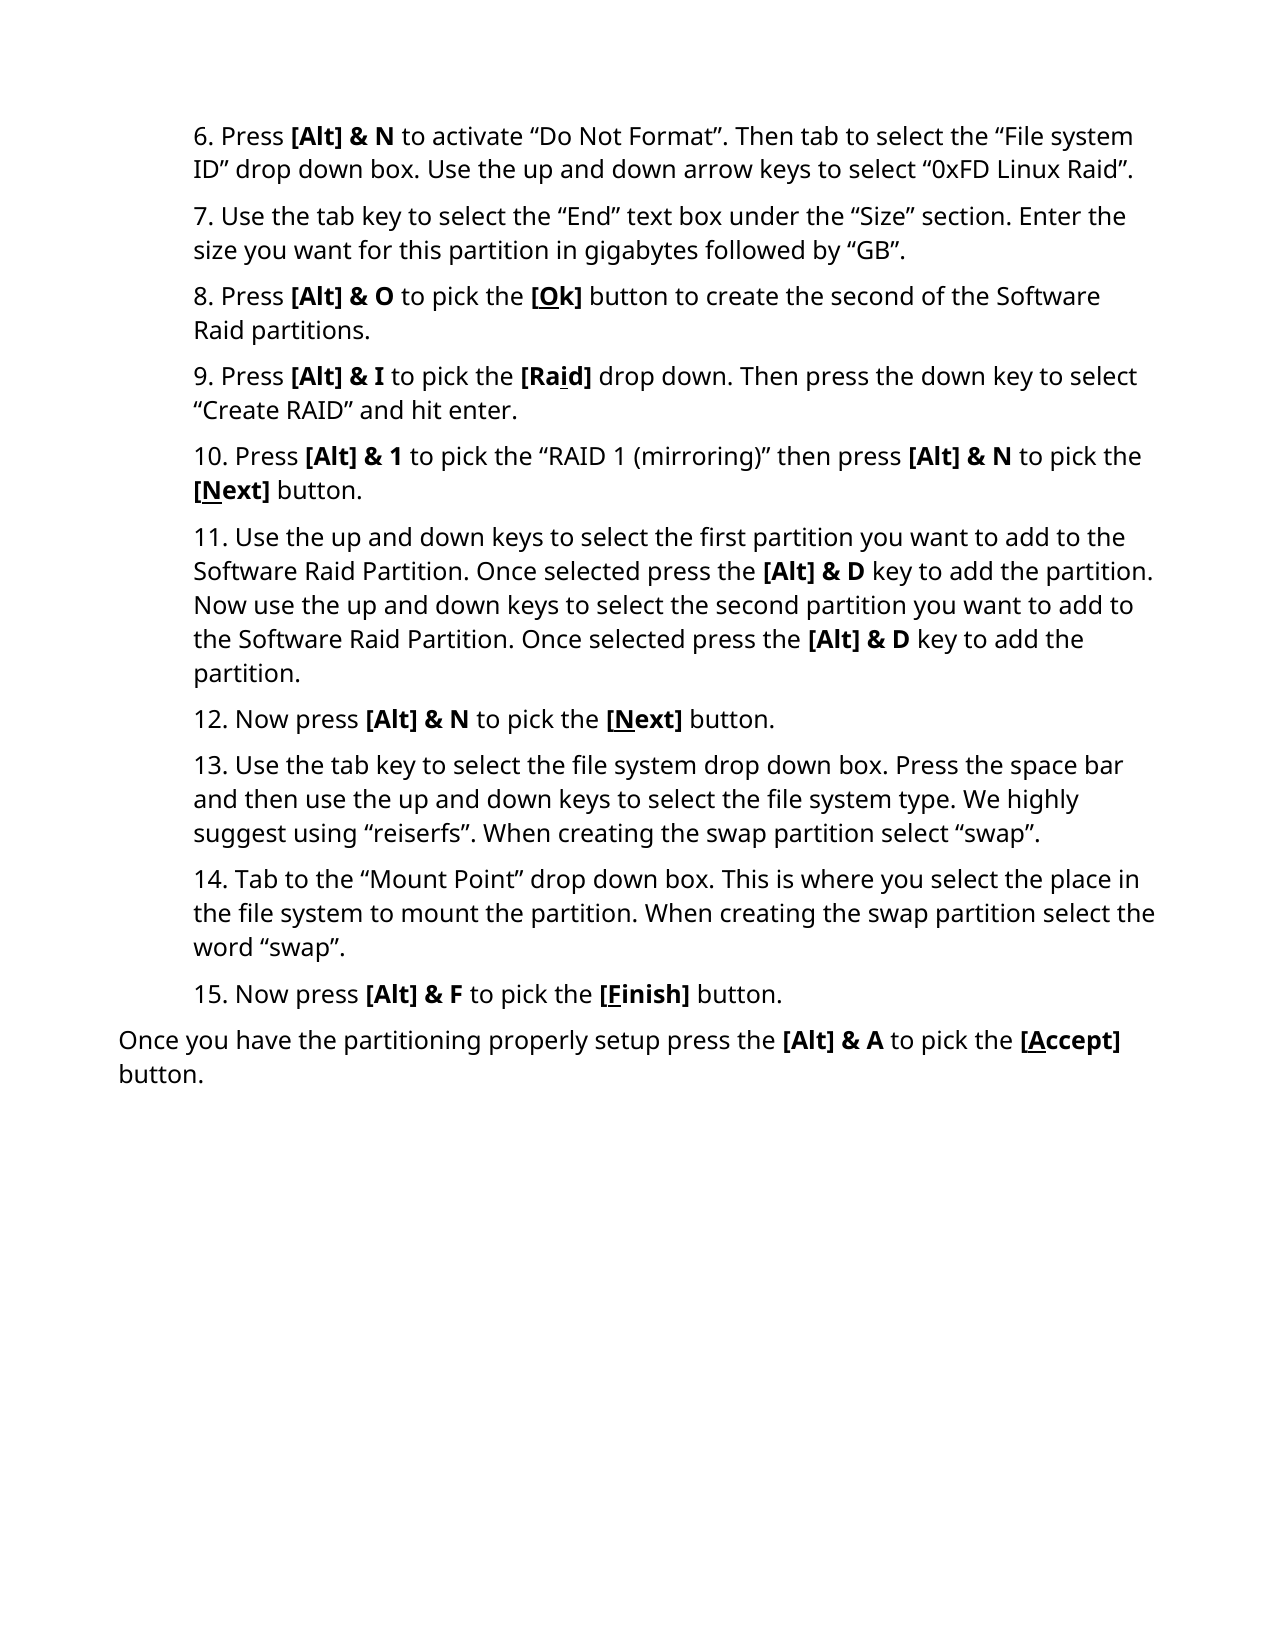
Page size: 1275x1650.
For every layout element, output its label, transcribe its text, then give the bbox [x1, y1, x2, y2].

text 9. Press [Alt] & I to pick the [Raid] drop down. Then press the down key to select “Create RAID” and hit enter. [193, 359, 1157, 427]
text 10. Press [Alt] & 1 to pick the “RAID 1 (mirroring)” then press [Alt] & N to pick the [Next] button. [193, 439, 1157, 507]
text 15. Now press [Alt] & F to pick the [Finish] button. [193, 976, 1157, 1010]
text 6. Press [Alt] & N to activate “Do Not Format”. Then tab to select the “File system ID” drop down box. Use the up and down arrow keys to select “0xFD Linux Raid”. [193, 118, 1157, 186]
text 7. Use the tab key to select the “End” text box under the “Size” section. Enter the size you want for this partition in gigabytes followed by “GB”. [193, 198, 1157, 266]
text 8. Press [Alt] & O to pick the [Ok] button to create the second of the Software Raid partitions. [193, 278, 1157, 347]
text Once you have the partitioning properly setup press the [Alt] & A to pick the [Accept] button. [118, 1022, 1157, 1091]
text 11. Use the up and down keys to select the first partition you want to add to the Software Raid Partition. Once selected press the [Alt] & D key to add the partition. Now use the up and down keys to select the second partition you want to add to the Software Raid Partition. Once selected press the [Alt] & D key to add the partition. [193, 519, 1157, 689]
text 14. Tab to the “Mount Point” drop down box. This is where you select the place in the file system to mount the partition. When creating the swap partition select the word “swap”. [193, 862, 1157, 964]
text 12. Now press [Alt] & N to pick the [Next] button. [193, 702, 1157, 736]
text 13. Use the tab key to select the file system drop down box. Press the space bar and then use the up and down keys to select the file system type. We highly suggest using “reiserfs”. When creating the swap partition select “swap”. [193, 748, 1157, 850]
